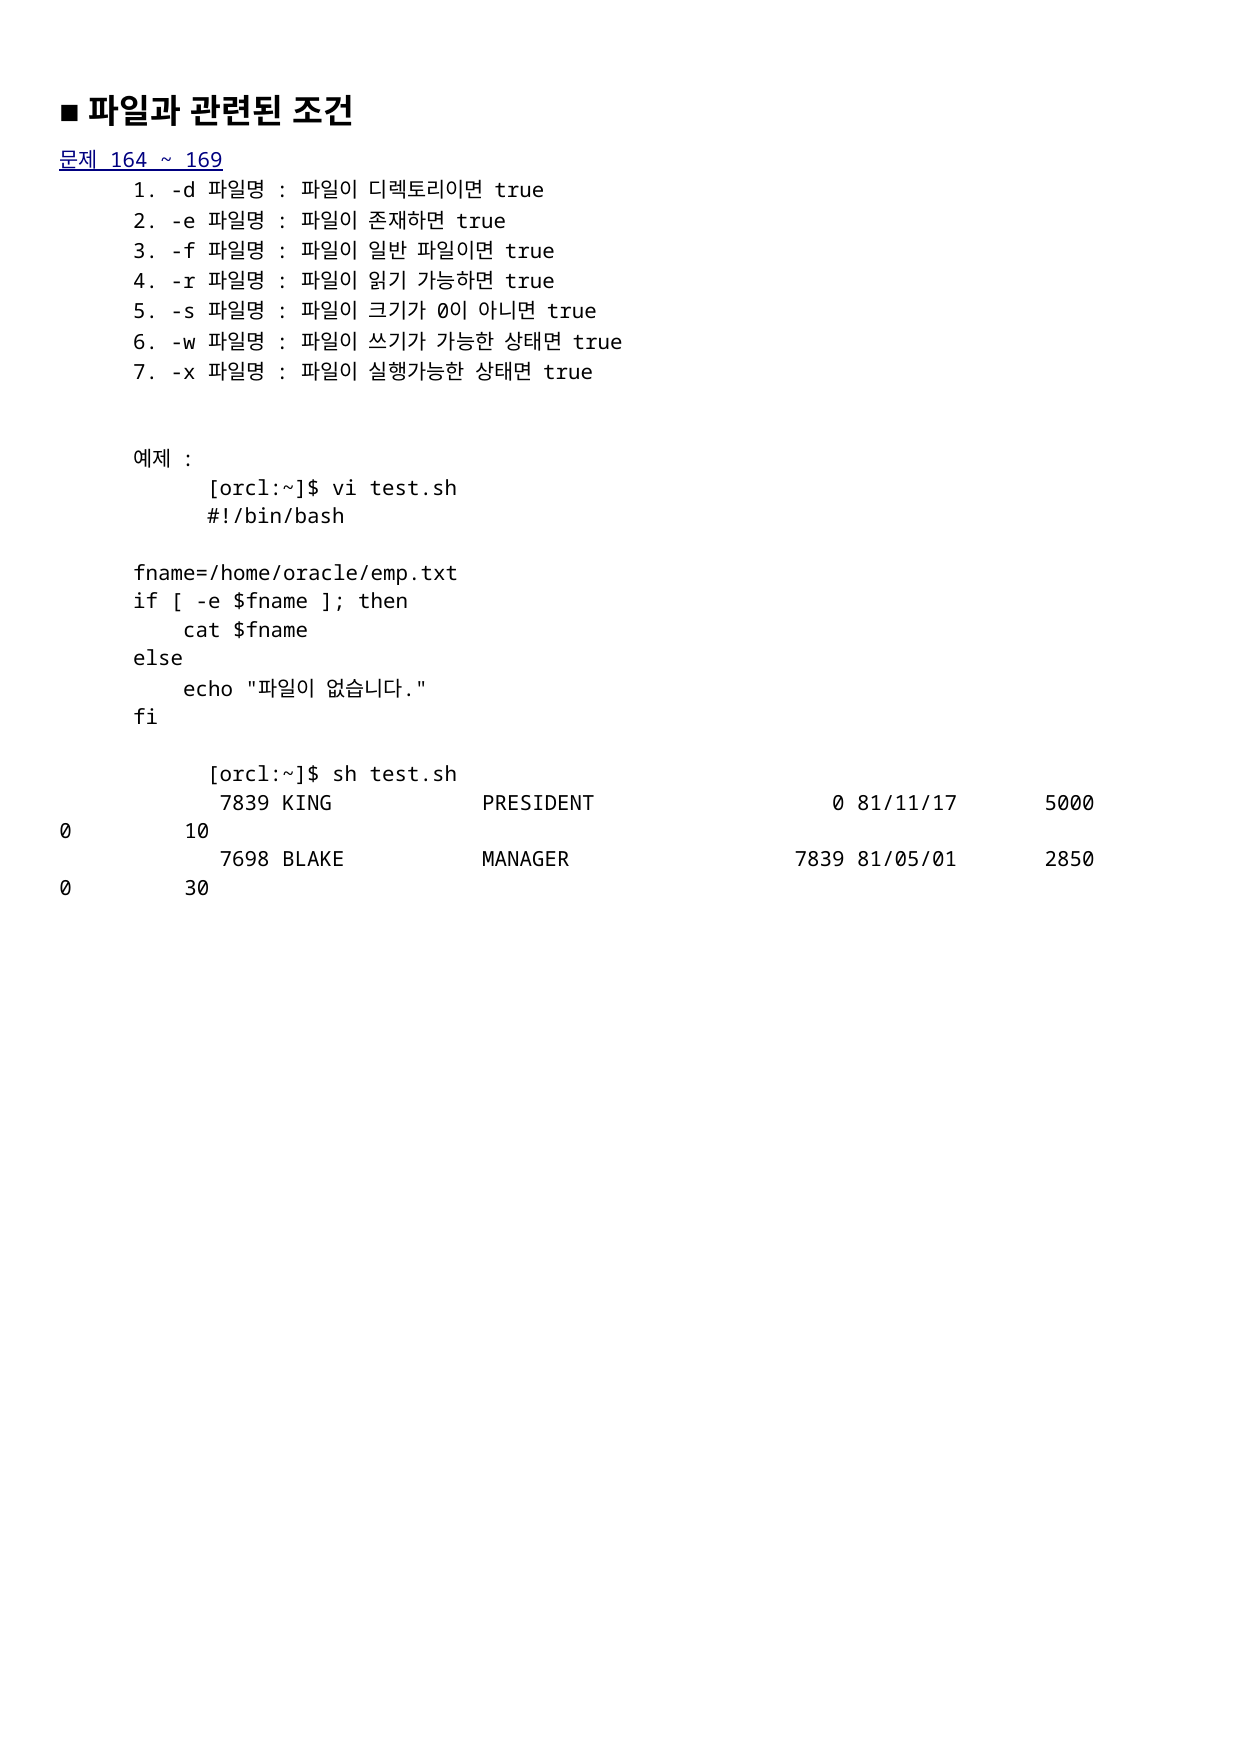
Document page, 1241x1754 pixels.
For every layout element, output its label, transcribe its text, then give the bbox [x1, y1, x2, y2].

text if [ -e $fname ]; then [59, 587, 1180, 615]
text #!/bin/bash [59, 501, 1180, 530]
text 7839 KING PRESIDENT 0 81/11/17 5000 0 10 [59, 788, 1180, 844]
subtitle ■ 파일과 관련된 조건 [59, 84, 1181, 133]
text 7698 BLAKE MANAGER 7839 81/05/01 2850 0 30 [59, 844, 1180, 901]
text [orcl:~]$ sh test.sh [59, 759, 1180, 788]
text 4. -r 파일명 : 파일이 읽기 가능하면 true [59, 264, 1180, 295]
text 2. -e 파일명 : 파일이 존재하면 true [59, 204, 1180, 234]
text 7. -x 파일명 : 파일이 실행가능한 상태면 true [59, 355, 1180, 386]
text 3. -f 파일명 : 파일이 일반 파일이면 true [59, 234, 1180, 264]
text 문제 164 ~ 169 [59, 145, 1204, 173]
text 1. -d 파일명 : 파일이 디렉토리이면 true [59, 173, 1180, 204]
text cat $fname [59, 615, 1180, 643]
text else [59, 643, 1180, 672]
text 6. -w 파일명 : 파일이 쓰기가 가능한 상태면 true [59, 325, 1180, 355]
text echo "파일이 없습니다." [59, 672, 1180, 702]
text 예제 : [59, 443, 1180, 473]
text 5. -s 파일명 : 파일이 크기가 0이 아니면 true [59, 295, 1180, 325]
text fname=/home/oracle/emp.txt [59, 558, 1180, 587]
text fi [59, 702, 1180, 731]
text [orcl:~]$ vi test.sh [59, 473, 1180, 501]
